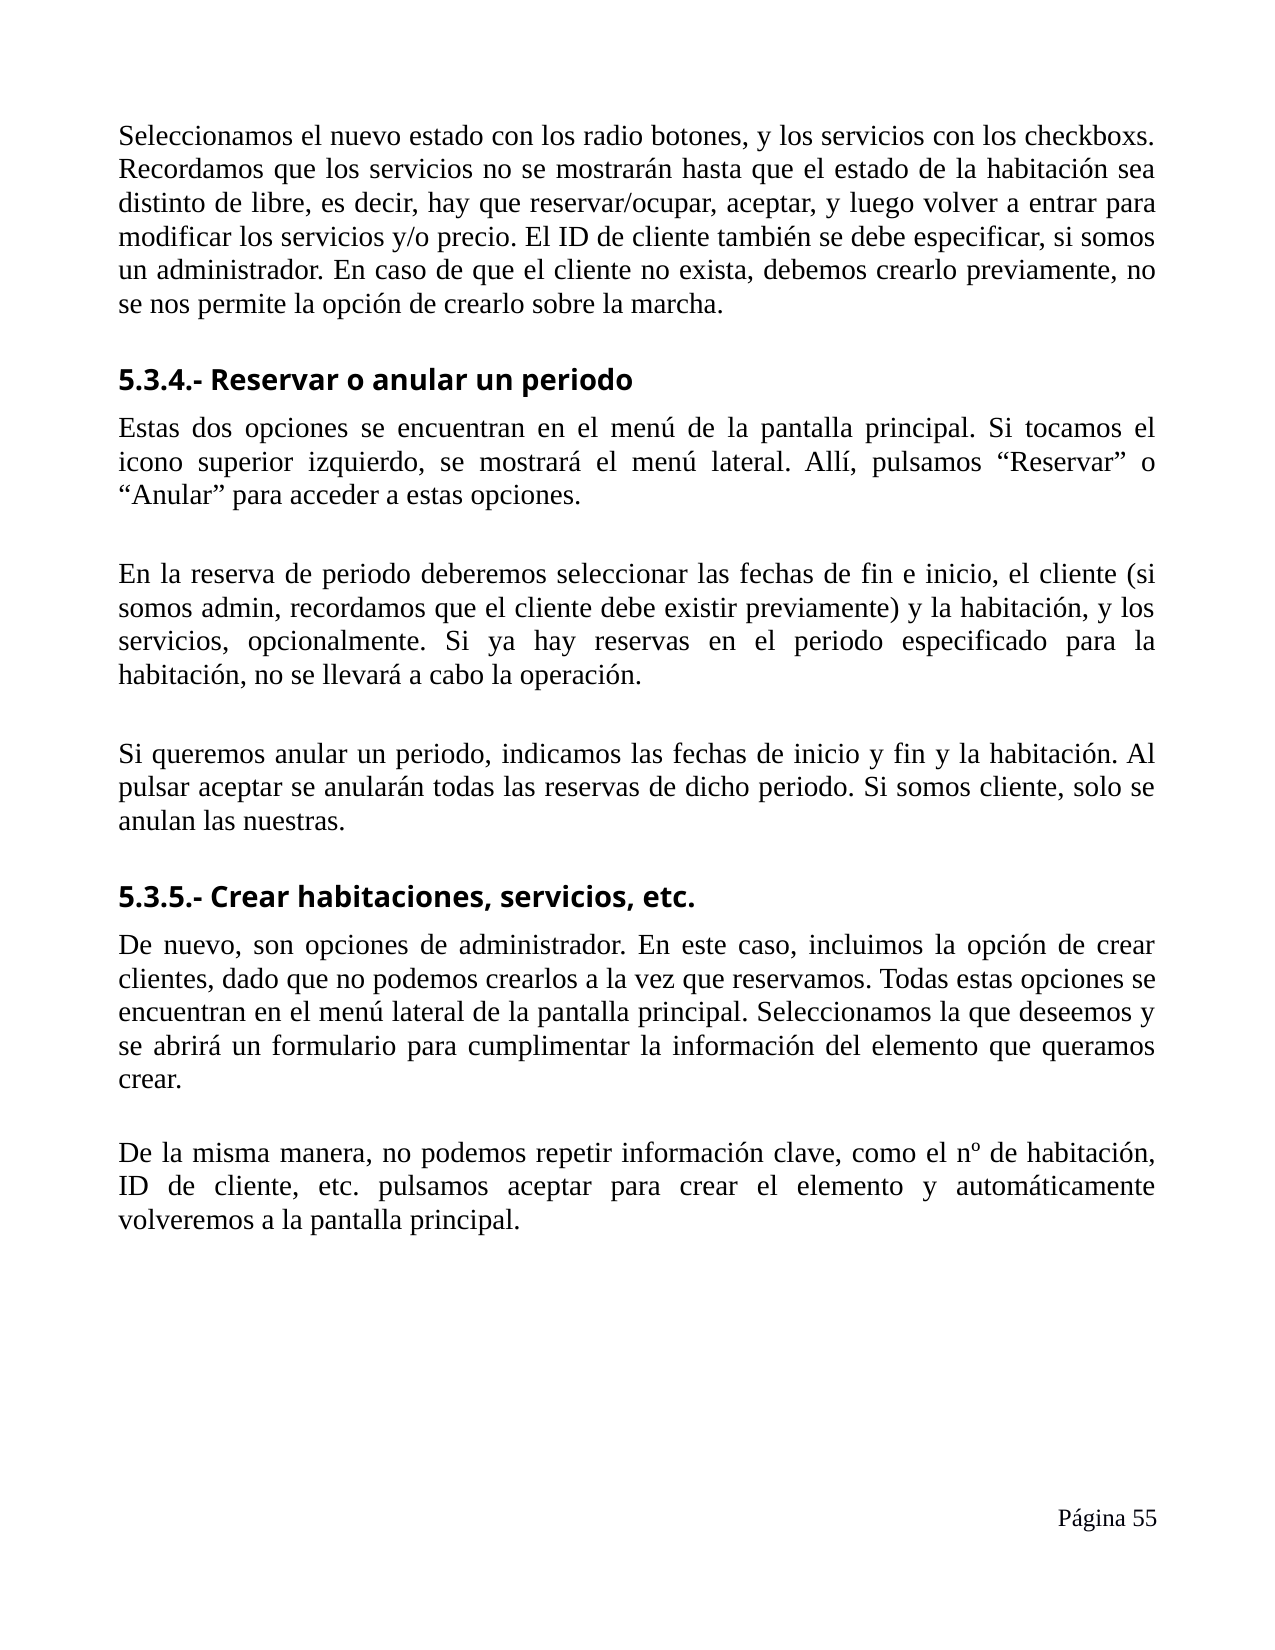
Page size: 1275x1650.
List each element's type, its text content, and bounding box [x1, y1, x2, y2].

text Estas dos opciones se encuentran en el menú de la pantalla principal. Si tocamos el icono superior izquierdo, se mostrará el menú lateral. Allí, pulsamos “Reservar” o “Anular” para acceder a estas opciones. [118, 410, 1157, 511]
text 5.3.4.- Reservar o anular un periodo [118, 359, 1157, 398]
text Si queremos anular un periodo, indicamos las fechas de inicio y fin y la habitación. Al pulsar aceptar se anularán todas las reservas de dicho periodo. Si somos cliente, solo se anulan las nuestras. [118, 736, 1157, 837]
text En la reserva de periodo deberemos seleccionar las fechas de fin e inicio, el cliente (si somos admin, recordamos que el cliente debe existir previamente) y la habitación, y los servicios, opcionalmente. Si ya hay reservas en el periodo especificado para la habitación, no se llevará a cabo la operación. [118, 556, 1157, 691]
text De la misma manera, no podemos repetir información clave, como el nº de habitación, ID de cliente, etc. pulsamos aceptar para crear el elemento y automáticamente volveremos a la pantalla principal. [118, 1101, 1157, 1235]
text De nuevo, son opciones de administrador. En este caso, incluimos la opción de crear clientes, dado que no podemos crearlos a la vez que reservamos. Todas estas opciones se encuentran en el menú lateral de la pantalla principal. Seleccionamos la que deseemos y se abrirá un formulario para cumplimentar la información del elemento que queramos crear. [118, 927, 1157, 1095]
text 5.3.5.- Crear habitaciones, servicios, etc. [118, 876, 1157, 916]
text Seleccionamos el nuevo estado con los radio botones, y los servicios con los checkboxs. Recordamos que los servicios no se mostrarán hasta que el estado de la habitación sea distinto de libre, es decir, hay que reservar/ocupar, aceptar, y luego volver a entrar para modificar los servicios y/o precio. El ID de cliente también se debe especificar, si somos un administrador. En caso de que el cliente no exista, debemos crearlo previamente, no se nos permite la opción de crearlo sobre la marcha. [118, 118, 1157, 319]
